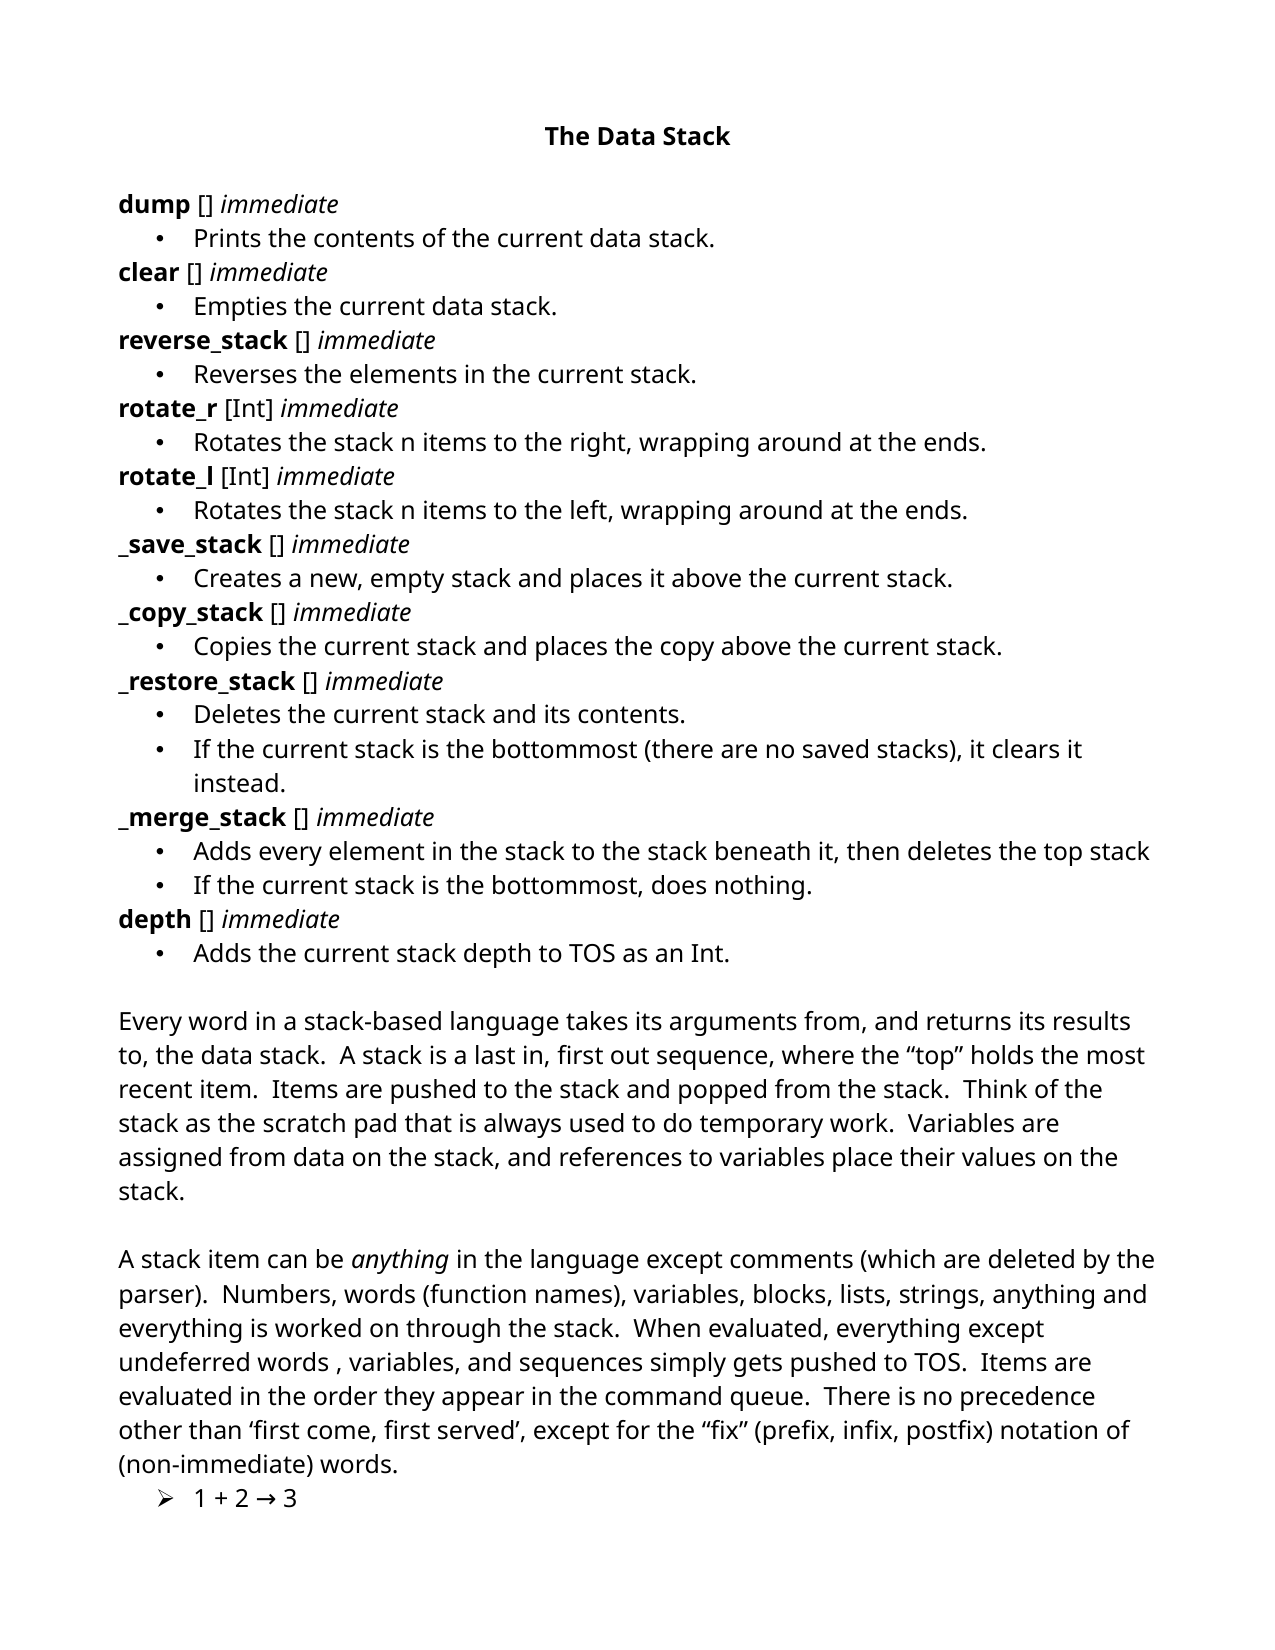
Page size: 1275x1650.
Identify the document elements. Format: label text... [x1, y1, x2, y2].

text _restore_stack [] immediate [118, 663, 1157, 697]
list Adds the current stack depth to TOS as an Int. [156, 936, 1157, 970]
text rotate_r [Int] immediate [118, 391, 1157, 425]
list Empties the current data stack. [156, 288, 1157, 322]
list Rotates the stack n items to the right, wrapping around at the ends. [156, 425, 1157, 459]
text clear [] immediate [118, 254, 1157, 288]
text reverse_stack [] immediate [118, 322, 1157, 357]
text rotate_l [Int] immediate [118, 459, 1157, 493]
list Deletes the current stack and its contents. [156, 697, 1157, 731]
text The Data Stack [118, 118, 1157, 152]
text A stack item can be anything in the language except comments (which are deleted by the parser). Numbers, words (function names), variables, blocks, lists, strings, anything and everything is worked on through the stack. When evaluated, everything except undeferred words , variables, and sequences simply gets pushed to TOS. Items are evaluated in the order they appear in the command queue. There is no precedence other than ‘first come, first served’, except for the “fix” (prefix, infix, postfix) notation of (non-immediate) words. [118, 1242, 1157, 1481]
text _merge_stack [] immediate [118, 799, 1157, 833]
list Rotates the stack n items to the left, wrapping around at the ends. [156, 493, 1157, 527]
list 1 + 2 → 3 [156, 1481, 1157, 1515]
text depth [] immediate [118, 902, 1157, 936]
text dump [] immediate [118, 186, 1157, 220]
list If the current stack is the bottommost (there are no saved stacks), it clears it instead. [156, 731, 1157, 799]
list Prints the contents of the current data stack. [156, 220, 1157, 254]
text _save_stack [] immediate [118, 527, 1157, 561]
list Copies the current stack and places the copy above the current stack. [156, 629, 1157, 663]
text _copy_stack [] immediate [118, 595, 1157, 629]
list Adds every element in the stack to the stack beneath it, then deletes the top stack [156, 833, 1157, 867]
list Reverses the elements in the current stack. [156, 357, 1157, 391]
text Every word in a stack-based language takes its arguments from, and returns its results to, the data stack. A stack is a last in, first out sequence, where the “top” holds the most recent item. Items are pushed to the stack and popped from the stack. Think of the stack as the scratch pad that is always used to do temporary work. Variables are assigned from data on the stack, and references to variables place their values on the stack. [118, 1004, 1157, 1208]
list If the current stack is the bottommost, does nothing. [156, 867, 1157, 902]
list Creates a new, empty stack and places it above the current stack. [156, 561, 1157, 595]
